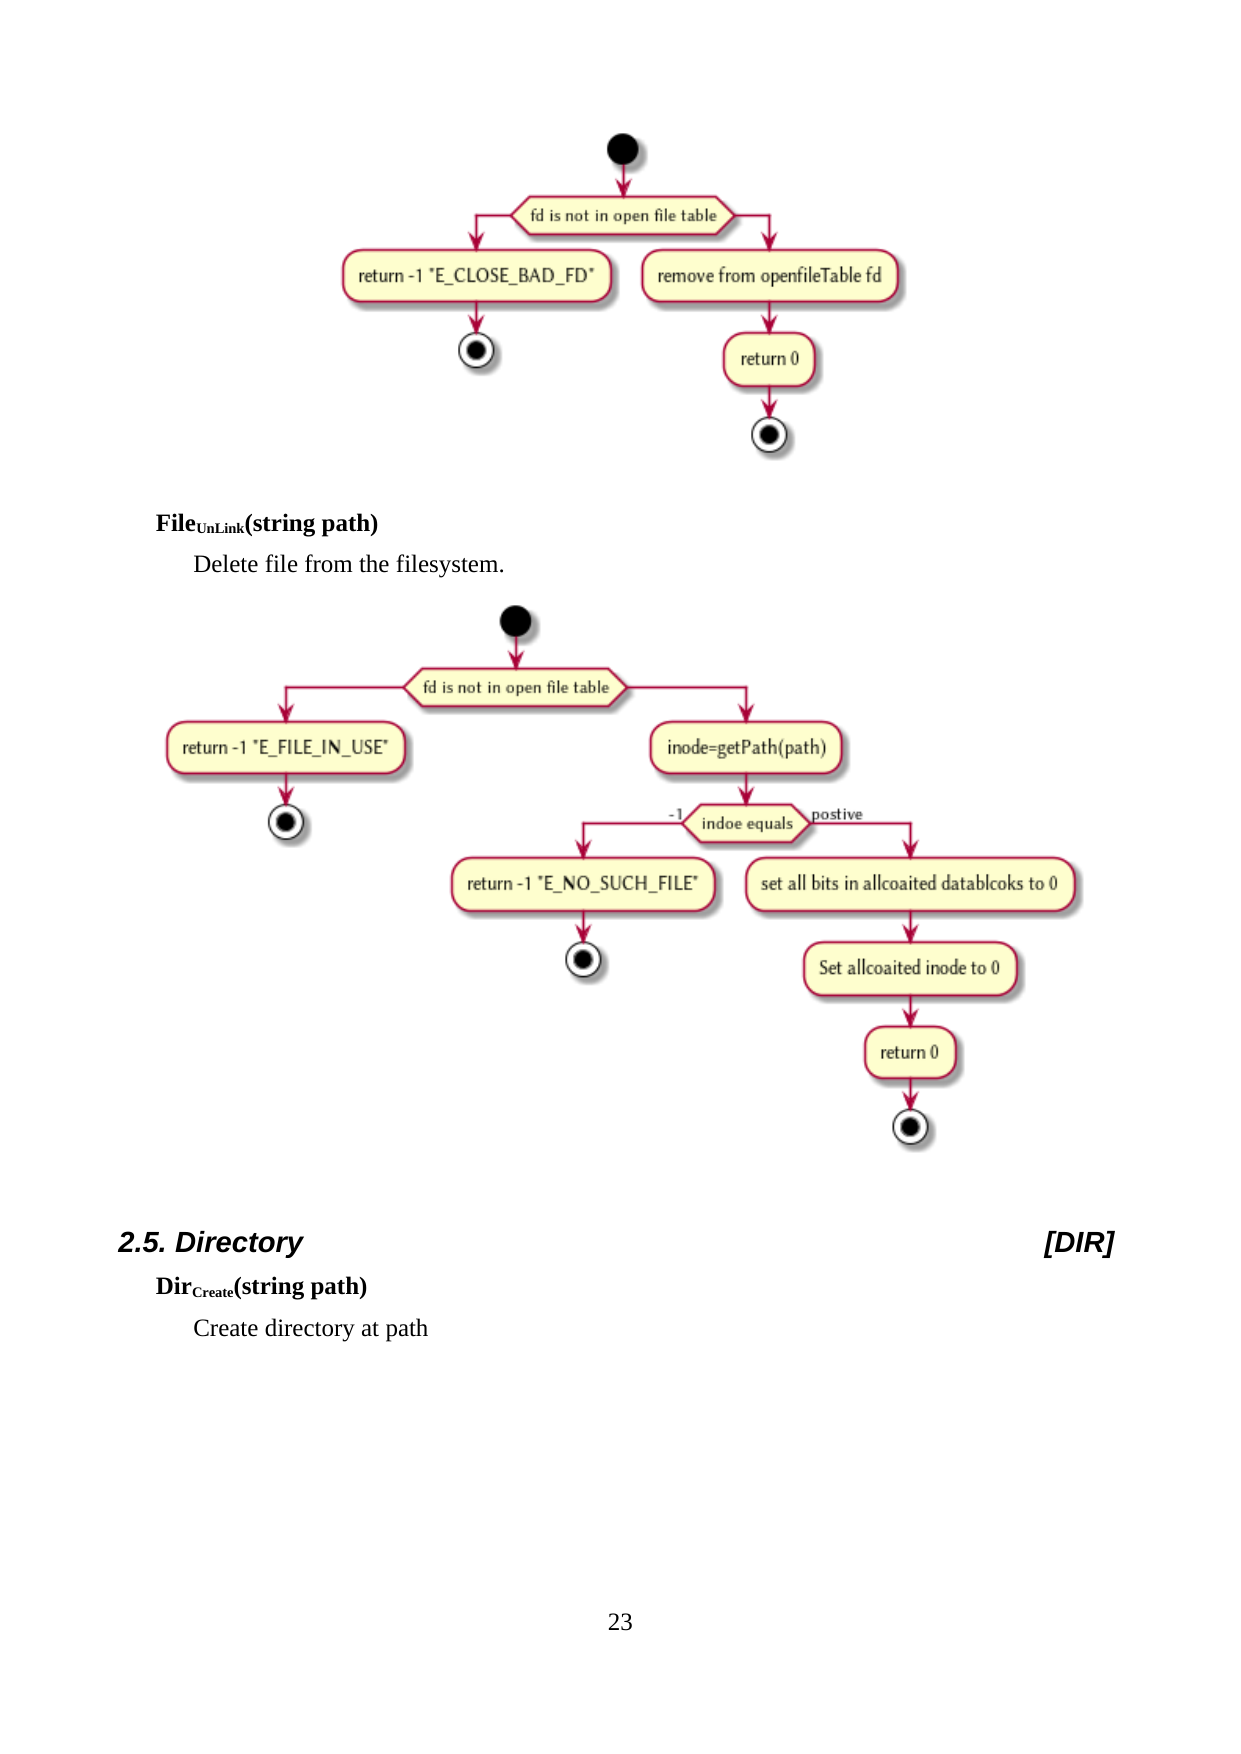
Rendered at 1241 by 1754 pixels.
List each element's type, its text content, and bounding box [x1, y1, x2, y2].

list Create directory at path [118, 1313, 1122, 1341]
subtitle Directory [DIR] [118, 1225, 1122, 1259]
list FileUnLink(string path) [118, 508, 1122, 537]
list Delete file from the filesystem. [118, 549, 1122, 578]
list DirCreate(string path) [118, 1271, 1122, 1300]
